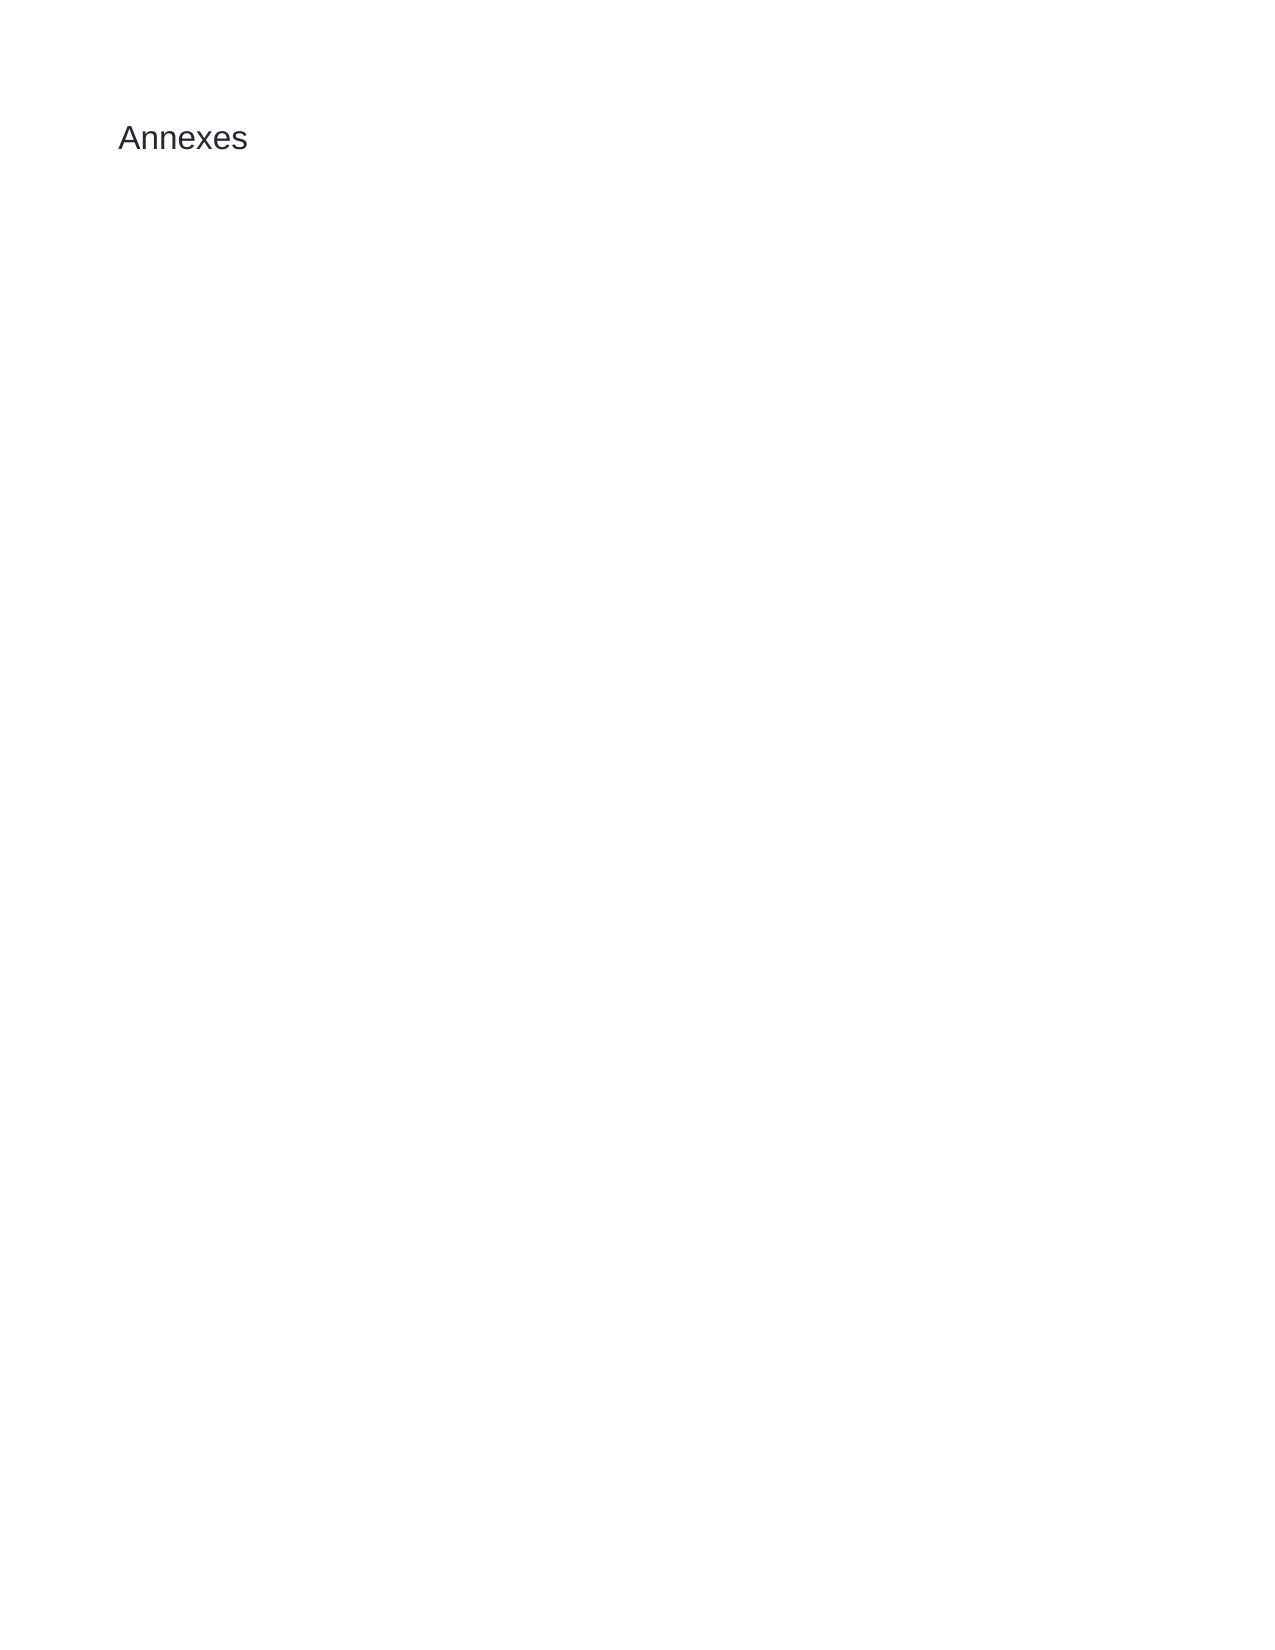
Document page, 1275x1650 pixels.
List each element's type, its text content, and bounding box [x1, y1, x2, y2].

text Annexes [118, 118, 1157, 157]
